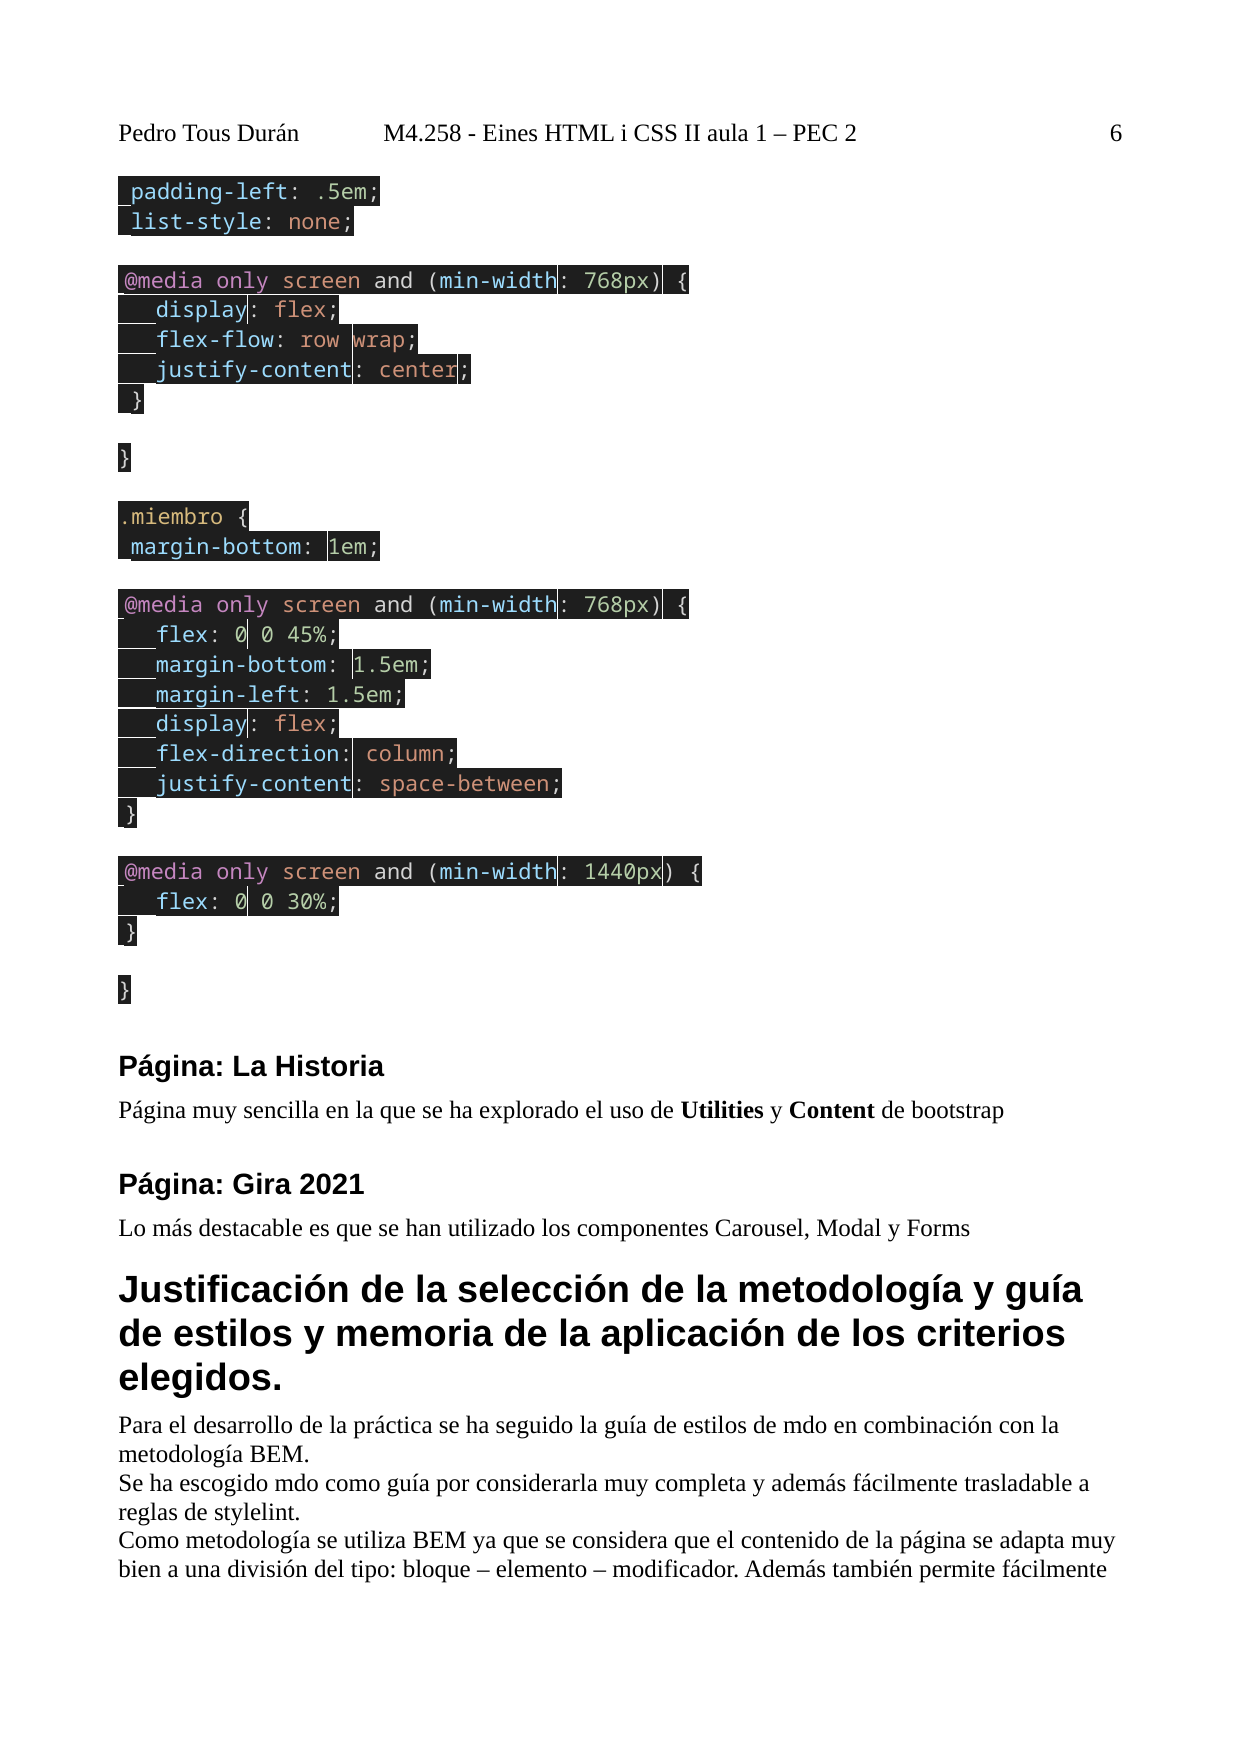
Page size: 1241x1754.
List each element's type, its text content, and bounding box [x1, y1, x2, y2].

text flex: 0 0 30%; [118, 886, 1122, 916]
text .miembro { [118, 501, 1122, 531]
text Como metodología se utiliza BEM ya que se considera que el contenido de la página se adapta muy bien a una división del tipo: bloque – elemento – modificador. Además también permite fácilmente [118, 1525, 1122, 1583]
text } [118, 916, 1122, 946]
text flex-direction: column; [118, 738, 1122, 768]
subtitle Página: Gira 2021 [118, 1167, 1122, 1201]
text justify-content: center; [118, 354, 1122, 384]
text } [118, 974, 1122, 1004]
text flex-flow: row wrap; [118, 324, 1122, 354]
text } [118, 442, 1122, 472]
text padding-left: .5em; [118, 176, 1122, 206]
text @media only screen and (min-width: 768px) { [118, 589, 1122, 619]
text @media only screen and (min-width: 1440px) { [118, 856, 1122, 886]
text display: flex; [118, 294, 1122, 324]
text justify-content: space-between; [118, 768, 1122, 798]
text margin-left: 1.5em; [118, 679, 1122, 708]
text Se ha escogido mdo como guía por considerarla muy completa y además fácilmente trasladable a reglas de stylelint. [118, 1468, 1122, 1525]
text Página muy sencilla en la que se ha explorado el uso de Utilities y Content de bootstrap [118, 1095, 1122, 1124]
text } [118, 798, 1122, 828]
text Lo más destacable es que se han utilizado los componentes Carousel, Modal y Forms [118, 1213, 1122, 1242]
text Para el desarrollo de la práctica se ha seguido la guía de estilos de mdo en combinación con la metodología BEM. [118, 1410, 1122, 1468]
subtitle Página: La Historia [118, 1049, 1122, 1082]
text margin-bottom: 1.5em; [118, 649, 1122, 679]
text flex: 0 0 45%; [118, 619, 1122, 649]
text list-style: none; [118, 206, 1122, 236]
subtitle Justificación de la selección de la metodología y guía de estilos y memoria de la aplicación de los criterios elegidos. [118, 1267, 1122, 1398]
text display: flex; [118, 708, 1122, 738]
text } [118, 384, 1122, 414]
text margin-bottom: 1em; [118, 531, 1122, 561]
text @media only screen and (min-width: 768px) { [118, 265, 1122, 294]
